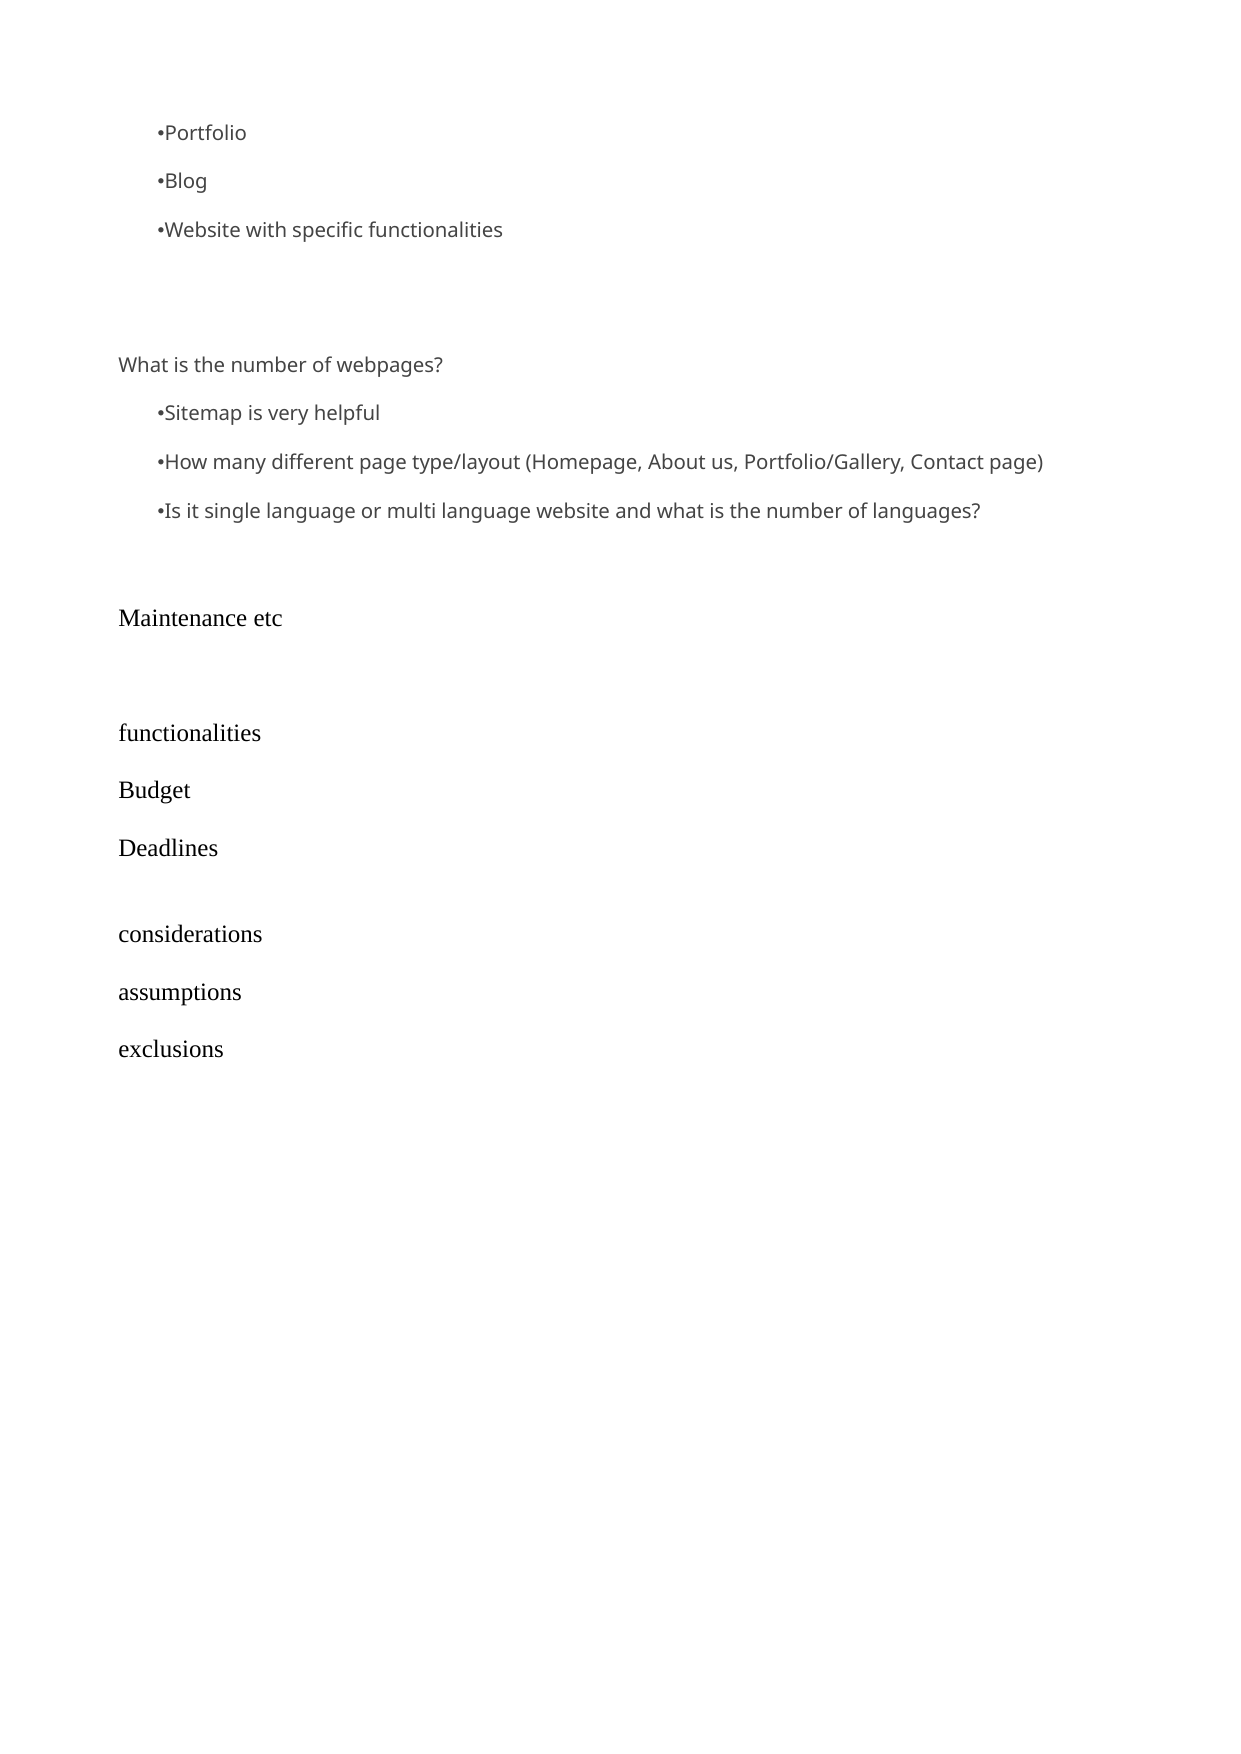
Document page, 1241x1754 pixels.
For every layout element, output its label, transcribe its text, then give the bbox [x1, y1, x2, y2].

text Maintenance etc [118, 603, 1122, 632]
list Sitemap is very helpful [118, 399, 1122, 426]
text Deadlines [118, 833, 1122, 862]
list Is it single language or multi language website and what is the number of languages? [118, 496, 1122, 524]
list How many different page type/layout (Homepage, About us, Portfolio/Gallery, Contact page) [118, 448, 1122, 475]
text exclusions [118, 1034, 1122, 1063]
text What is the number of webpages? [118, 351, 1122, 379]
list Website with specific functionalities [118, 216, 1122, 243]
text considerations [118, 919, 1122, 948]
list Blog [118, 167, 1122, 195]
text assumptions [118, 977, 1122, 1005]
list Portfolio [118, 118, 1122, 146]
text Budget [118, 775, 1122, 804]
text functionalities [118, 718, 1122, 747]
